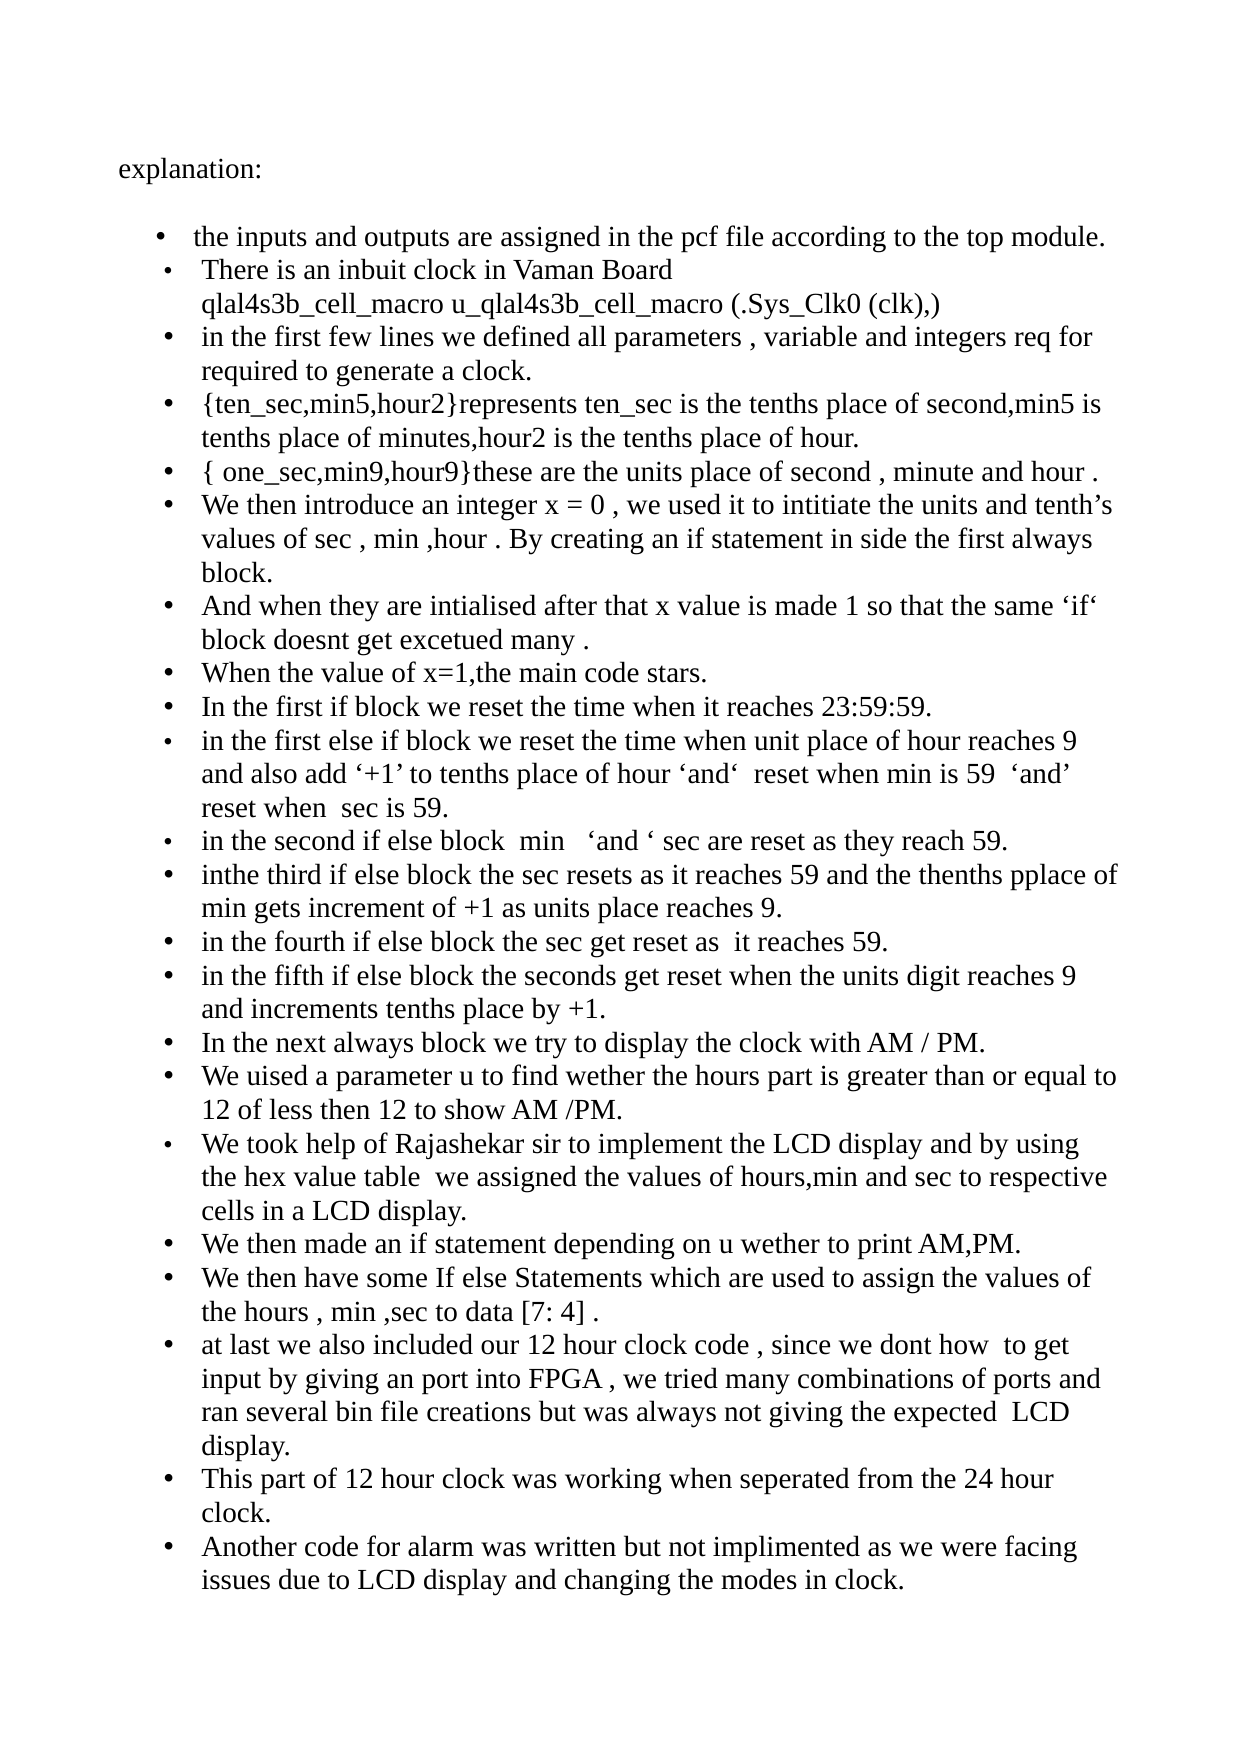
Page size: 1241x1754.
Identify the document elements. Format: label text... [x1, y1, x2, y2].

text explanation: [118, 152, 1122, 185]
list We then made an if statement depending on u wether to print AM,PM. [163, 1226, 1122, 1260]
list {ten_sec,min5,hour2}represents ten_sec is the tenths place of second,min5 is tenths place of minutes,hour2 is the tenths place of hour. [163, 387, 1122, 454]
list This part of 12 hour clock was working when seperated from the 24 hour clock. [163, 1461, 1122, 1529]
list We then introduce an integer x = 0 , we used it to intitiate the units and tenth’s values of sec , min ,hour . By creating an if statement in side the first always block. [163, 487, 1122, 588]
list in the second if else block min ‘and ‘ sec are reset as they reach 59. [163, 823, 1122, 857]
list in the fourth if else block the sec get reset as it reaches 59. [163, 924, 1122, 958]
list We uised a parameter u to find wether the hours part is greater than or equal to 12 of less then 12 to show AM /PM. [163, 1058, 1122, 1126]
list In the first if block we reset the time when it reaches 23:59:59. [163, 689, 1122, 723]
list We then have some If else Statements which are used to assign the values of the hours , min ,sec to data [7: 4] . [163, 1260, 1122, 1327]
list the inputs and outputs are assigned in the pcf file according to the top module. [156, 219, 1122, 252]
list at last we also included our 12 hour clock code , since we dont how to get input by giving an port into FPGA , we tried many combinations of ports and ran several bin file creations but was always not giving the expected LCD display. [163, 1327, 1122, 1461]
list We took help of Rajashekar sir to implement the LCD display and by using the hex value table we assigned the values of hours,min and sec to respective cells in a LCD display. [163, 1126, 1122, 1226]
list in the first else if block we reset the time when unit place of hour reaches 9 and also add ‘+1’ to tenths place of hour ‘and‘ reset when min is 59 ‘and’ reset when sec is 59. [163, 723, 1122, 823]
list And when they are intialised after that x value is made 1 so that the same ‘if‘ block doesnt get excetued many . [163, 588, 1122, 655]
list There is an inbuit clock in Vaman Board qlal4s3b_cell_macro u_qlal4s3b_cell_macro (.Sys_Clk0 (clk),) [163, 252, 1122, 319]
list inthe third if else block the sec resets as it reaches 59 and the thenths pplace of min gets increment of +1 as units place reaches 9. [163, 857, 1122, 924]
list in the fifth if else block the seconds get reset when the units digit reaches 9 and increments tenths place by +1. [163, 958, 1122, 1025]
list in the first few lines we defined all parameters , variable and integers req for required to generate a clock. [163, 319, 1122, 387]
list { one_sec,min9,hour9}these are the units place of second , minute and hour . [163, 454, 1122, 487]
list In the next always block we try to display the clock with AM / PM. [163, 1025, 1122, 1058]
list When the value of x=1,the main code stars. [163, 655, 1122, 689]
list Another code for alarm was written but not implimented as we were facing issues due to LCD display and changing the modes in clock. [163, 1529, 1122, 1596]
